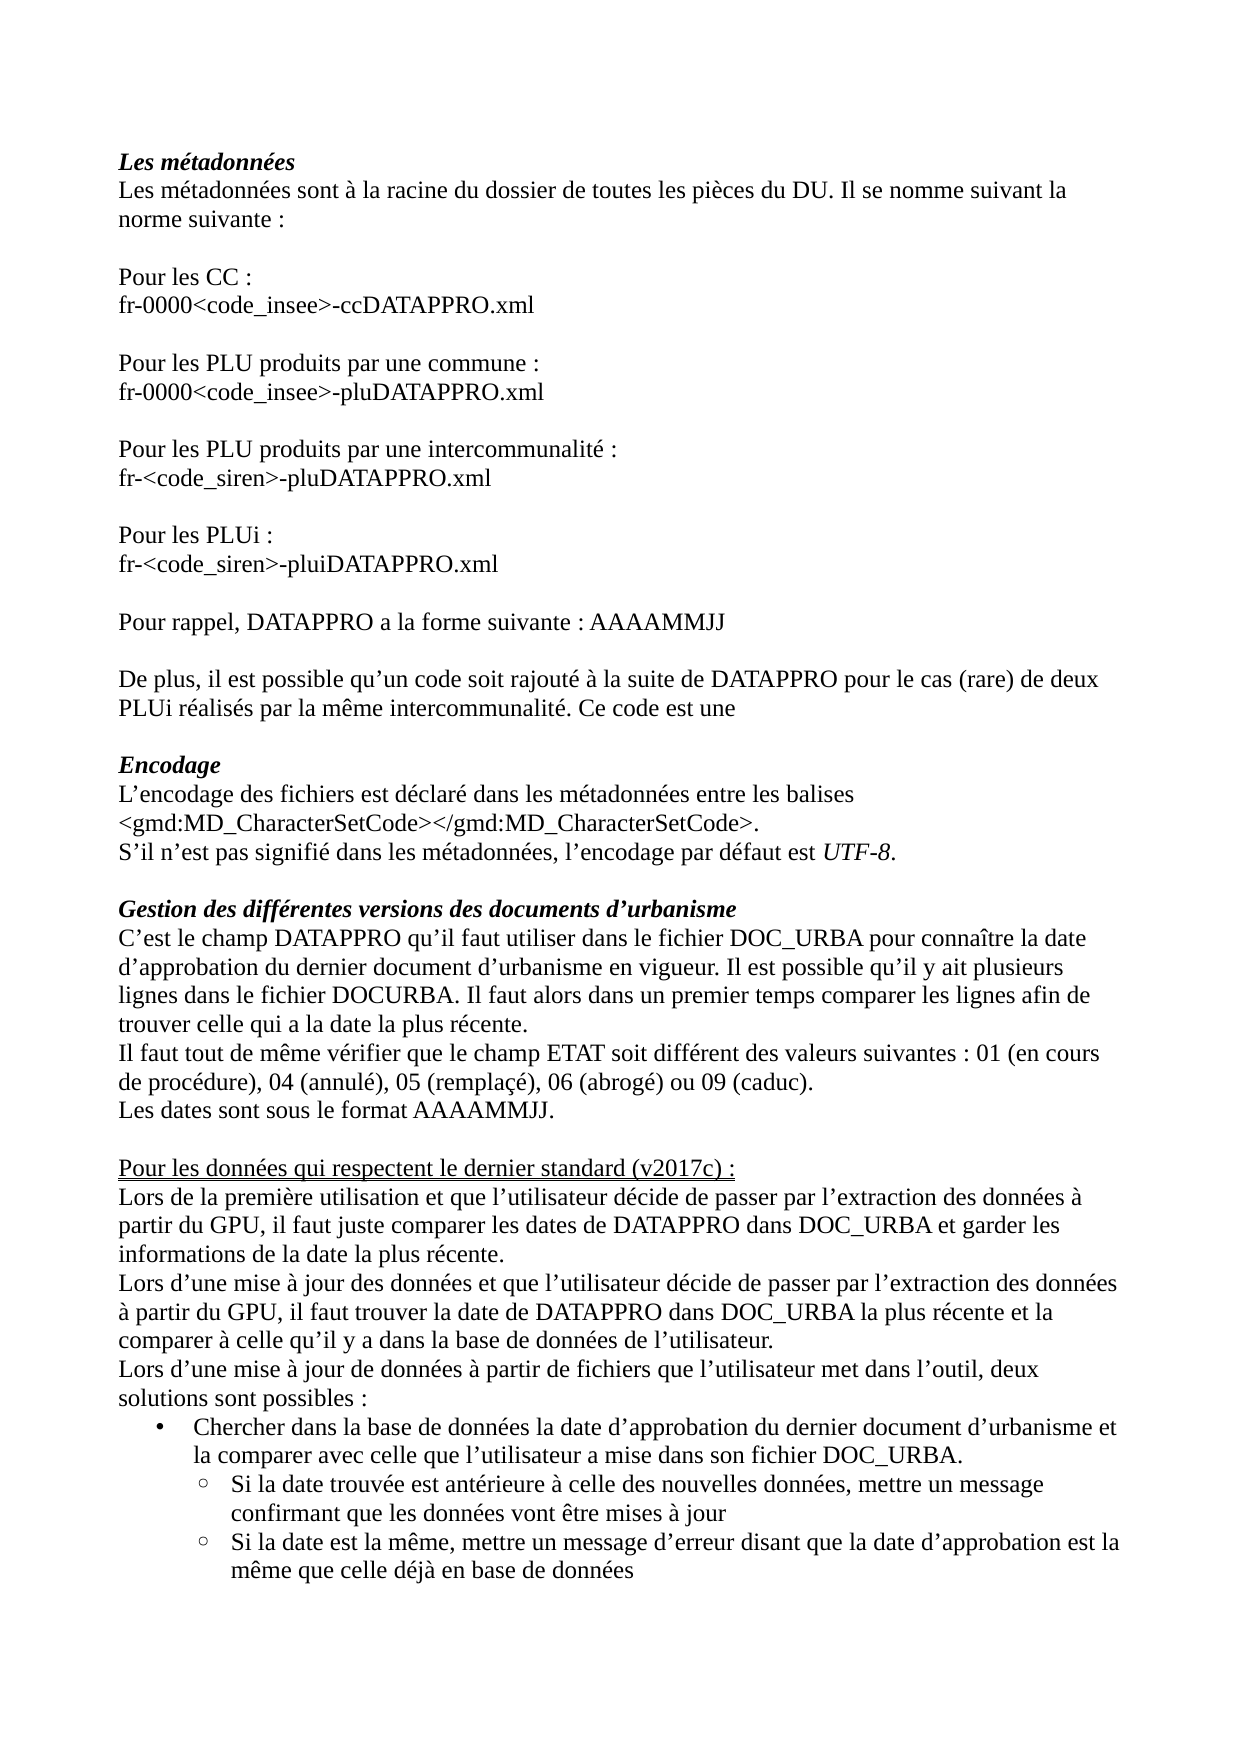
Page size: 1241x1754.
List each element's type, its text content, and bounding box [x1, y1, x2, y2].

text fr-<code_siren>-pluDATAPPRO.xml [118, 463, 1122, 492]
text Lors de la première utilisation et que l’utilisateur décide de passer par l’extraction des données à partir du GPU, il faut juste comparer les dates de DATAPPRO dans DOC_URBA et garder les informations de la date la plus récente. [118, 1182, 1122, 1268]
text Gestion des différentes versions des documents d’urbanisme [118, 894, 1122, 923]
text Pour les PLU produits par une intercommunalité : [118, 434, 1122, 463]
text Encodage [118, 751, 1122, 779]
list Si la date est la même, mettre un message d’erreur disant que la date d’approbation est la même que celle déjà en base de données [193, 1527, 1122, 1584]
text L’encodage des fichiers est déclaré dans les métadonnées entre les balises <gmd:MD_CharacterSetCode></gmd:MD_CharacterSetCode>. [118, 779, 1122, 837]
text Pour rappel, DATAPPRO a la forme suivante : AAAAMMJJ [118, 607, 1122, 636]
text De plus, il est possible qu’un code soit rajouté à la suite de DATAPPRO pour le cas (rare) de deux PLUi réalisés par la même intercommunalité. Ce code est une [118, 664, 1122, 722]
list Chercher dans la base de données la date d’approbation du dernier document d’urbanisme et la comparer avec celle que l’utilisateur a mise dans son fichier DOC_URBA. [156, 1412, 1122, 1469]
text Les métadonnées sont à la racine du dossier de toutes les pièces du DU. Il se nomme suivant la norme suivante : [118, 176, 1122, 233]
text Il faut tout de même vérifier que le champ ETAT soit différent des valeurs suivantes : 01 (en cours de procédure), 04 (annulé), 05 (remplaçé), 06 (abrogé) ou 09 (caduc). [118, 1038, 1122, 1096]
text Les métadonnées [118, 147, 1122, 176]
text Pour les données qui respectent le dernier standard (v2017c) : [118, 1153, 1122, 1182]
text Les dates sont sous le format AAAAMMJJ. [118, 1096, 1122, 1124]
text fr-<code_siren>-pluiDATAPPRO.xml [118, 549, 1122, 578]
text Pour les PLU produits par une commune : [118, 348, 1122, 377]
text fr-0000<code_insee>-ccDATAPPRO.xml [118, 291, 1122, 319]
text S’il n’est pas signifié dans les métadonnées, l’encodage par défaut est UTF-8. [118, 837, 1122, 866]
text Pour les CC : [118, 262, 1122, 291]
text Pour les PLUi : [118, 521, 1122, 549]
text Lors d’une mise à jour de données à partir de fichiers que l’utilisateur met dans l’outil, deux solutions sont possibles : [118, 1354, 1122, 1412]
text C’est le champ DATAPPRO qu’il faut utiliser dans le fichier DOC_URBA pour connaître la date d’approbation du dernier document d’urbanisme en vigueur. Il est possible qu’il y ait plusieurs lignes dans le fichier DOCURBA. Il faut alors dans un premier temps comparer les lignes afin de trouver celle qui a la date la plus récente. [118, 923, 1122, 1038]
list Si la date trouvée est antérieure à celle des nouvelles données, mettre un message confirmant que les données vont être mises à jour [193, 1469, 1122, 1527]
text fr-0000<code_insee>-pluDATAPPRO.xml [118, 377, 1122, 406]
text Lors d’une mise à jour des données et que l’utilisateur décide de passer par l’extraction des données à partir du GPU, il faut trouver la date de DATAPPRO dans DOC_URBA la plus récente et la comparer à celle qu’il y a dans la base de données de l’utilisateur. [118, 1268, 1122, 1354]
